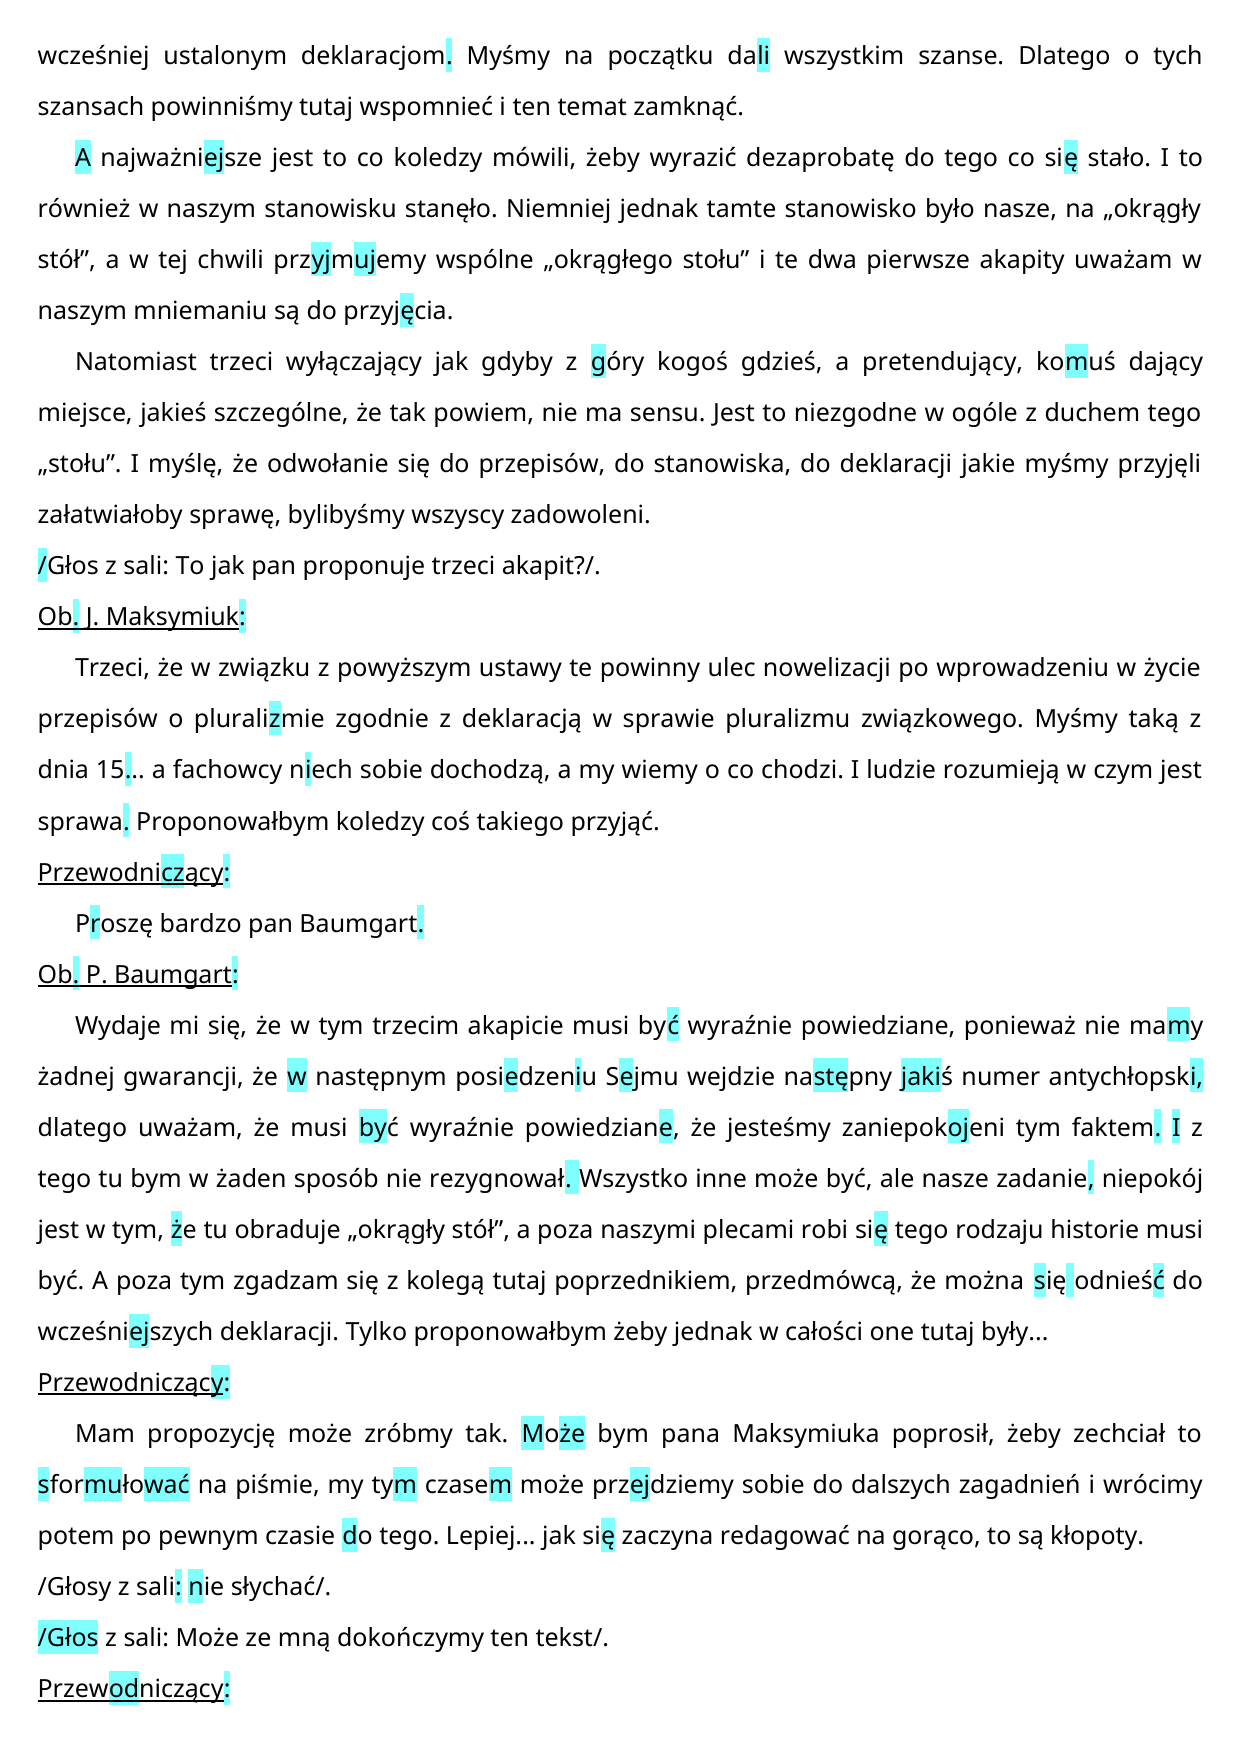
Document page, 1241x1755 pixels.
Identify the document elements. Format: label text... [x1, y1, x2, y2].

text Trzeci, że w związku z powyższym ustawy te powinny ulec nowelizacji po wprowadzeniu w życie przepisów o pluralizmie zgodnie z deklaracją w sprawie pluralizmu związkowego. Myśmy taką z dnia 15... a fachowcy niech sobie dochodzą, a my wiemy o co chodzi. I ludzie rozumieją w czym jest sprawa. Proponowałbym koledzy coś takiego przyjąć. [37, 650, 1203, 837]
text A najważniejsze jest to co koledzy mówili, żeby wyrazić dezaprobatę do tego co się stało. I to również w naszym stanowisku stanęło. Niemniej jednak tamte stanowisko było nasze, na „okrągły stół”, a w tej chwili przyjmujemy wspólne „okrągłego stołu” i te dwa pierwsze akapity uważam w naszym mniemaniu są do przyjęcia. [37, 139, 1203, 327]
text /Głos z sali: To jak pan proponuje trzeci akapit?/. [37, 548, 1203, 582]
text Przewodniczący: [37, 854, 1203, 888]
text Mam propozycję może zróbmy tak. Może bym pana Maksymiuka poprosił, żeby zechciał to sformułować na piśmie, my tym czasem może przejdziemy sobie do dalszych zagadnień i wrócimy potem po pewnym czasie do tego. Lepiej... jak się zaczyna redagować na gorąco, to są kłopoty. [37, 1416, 1203, 1552]
text Ob. J. Maksymiuk: [37, 599, 1203, 633]
text Proszę bardzo pan Baumgart. [37, 905, 1203, 939]
text Natomiast trzeci wyłączający jak gdyby z góry kogoś gdzieś, a pretendujący, komuś dający miejsce, jakieś szczególne, że tak powiem, nie ma sensu. Jest to niezgodne w ogóle z duchem tego „stołu”. I myślę, że odwołanie się do przepisów, do stanowiska, do deklaracji jakie myśmy przyjęli załatwiałoby sprawę, bylibyśmy wszyscy zadowoleni. [37, 344, 1203, 531]
text Ob. P. Baumgart: [37, 956, 1203, 990]
text Przewodniczący: [37, 1671, 1203, 1705]
text Przewodniczący: [37, 1364, 1203, 1399]
text /Głosy z sali: nie słychać/. [37, 1569, 1203, 1603]
text Wydaje mi się, że w tym trzecim akapicie musi być wyraźnie powiedziane, ponieważ nie mamy żadnej gwarancji, że w następnym posiedzeniu Sejmu wejdzie następny jakiś numer antychłopski, dlatego uważam, że musi być wyraźnie powiedziane, że jesteśmy zaniepokojeni tym faktem. I z tego tu bym w żaden sposób nie rezygnował. Wszystko inne może być, ale nasze zadanie, niepokój jest w tym, że tu obraduje „okrągły stół”, a poza naszymi plecami robi się tego rodzaju historie musi być. A poza tym zgadzam się z kolegą tutaj poprzednikiem, przedmówcą, że można się odnieść do wcześniejszych deklaracji. Tylko proponowałbym żeby jednak w całości one tutaj były... [37, 1007, 1203, 1348]
text wcześniej ustalonym deklaracjom. Myśmy na początku dali wszystkim szanse. Dlatego o tych szansach powinniśmy tutaj wspomnieć i ten temat zamknąć. [37, 37, 1203, 123]
text /Głos z sali: Może ze mną dokończymy ten tekst/. [37, 1620, 1203, 1654]
